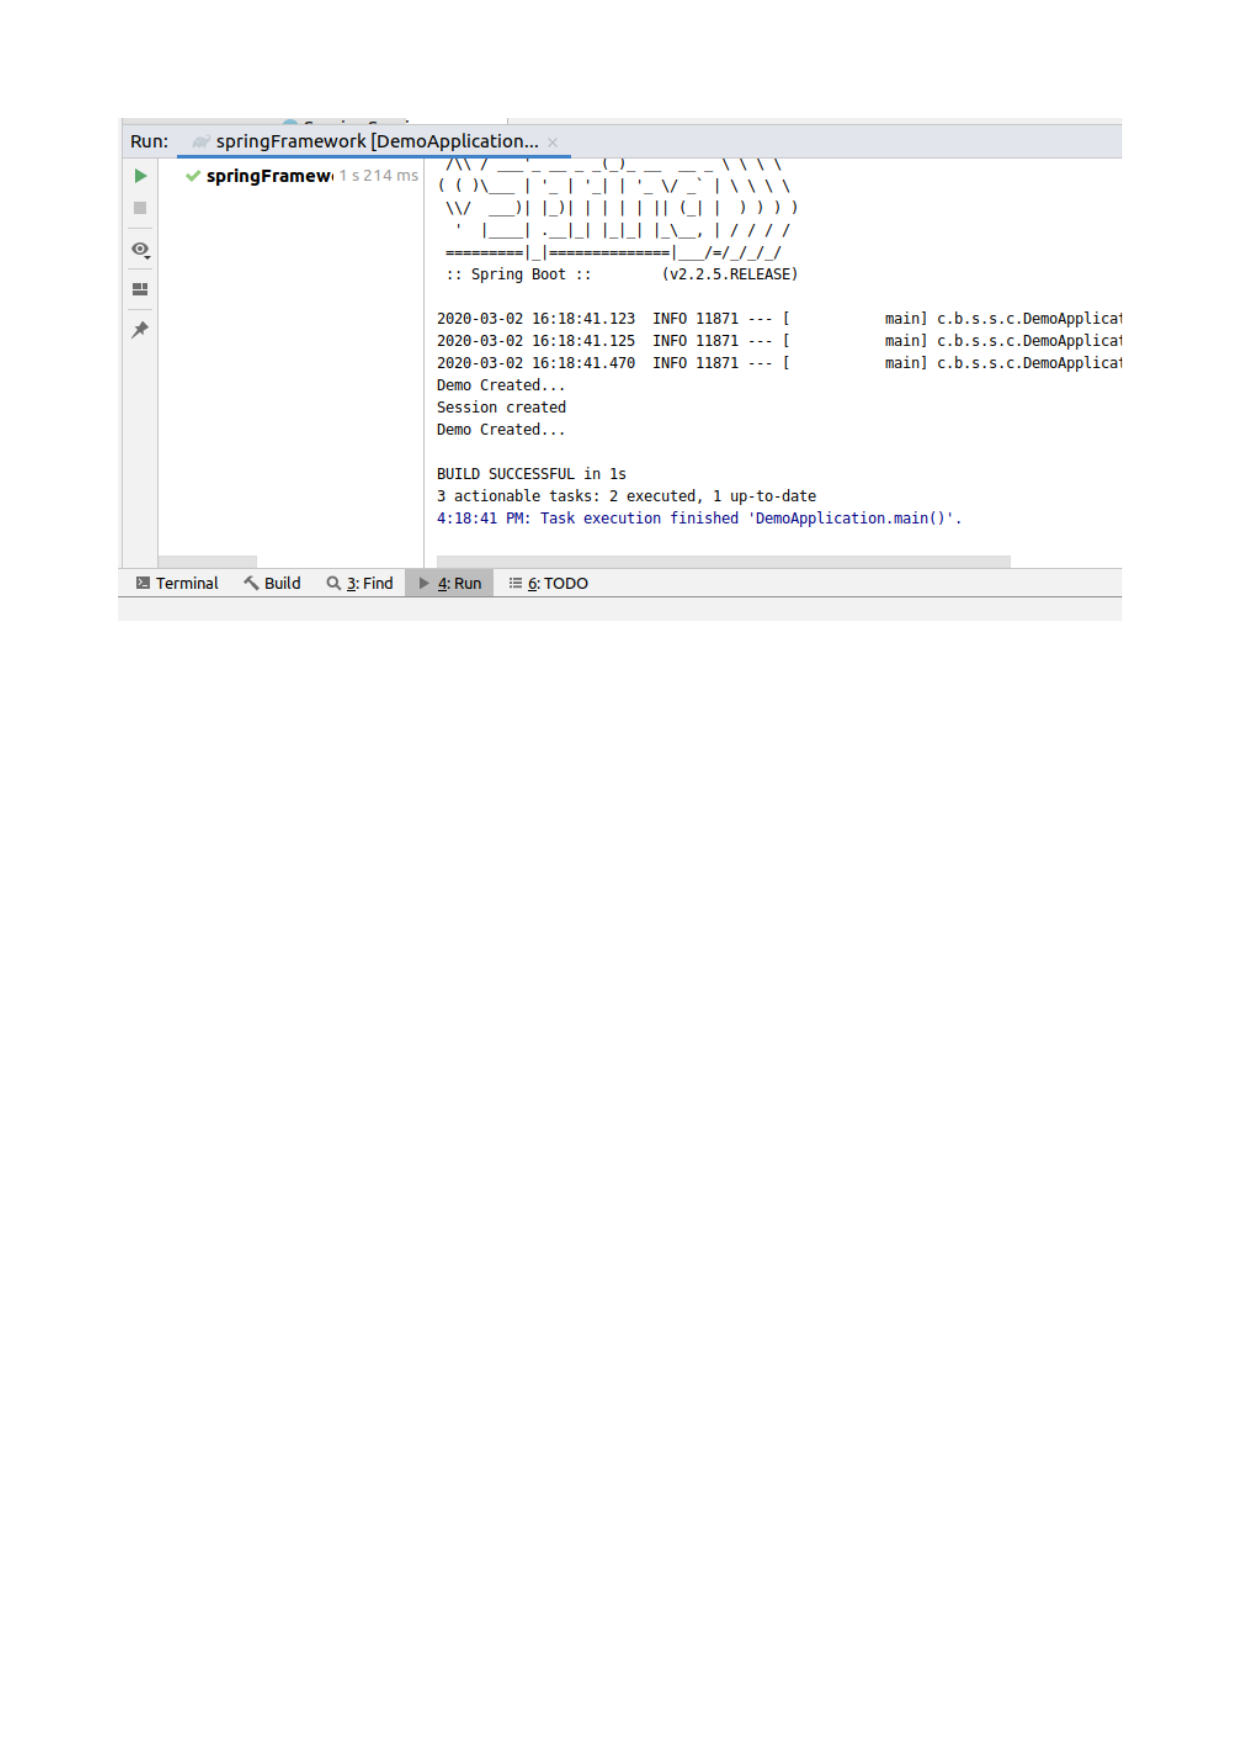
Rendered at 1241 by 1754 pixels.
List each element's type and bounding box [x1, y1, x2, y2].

picture [118, 118, 1123, 621]
